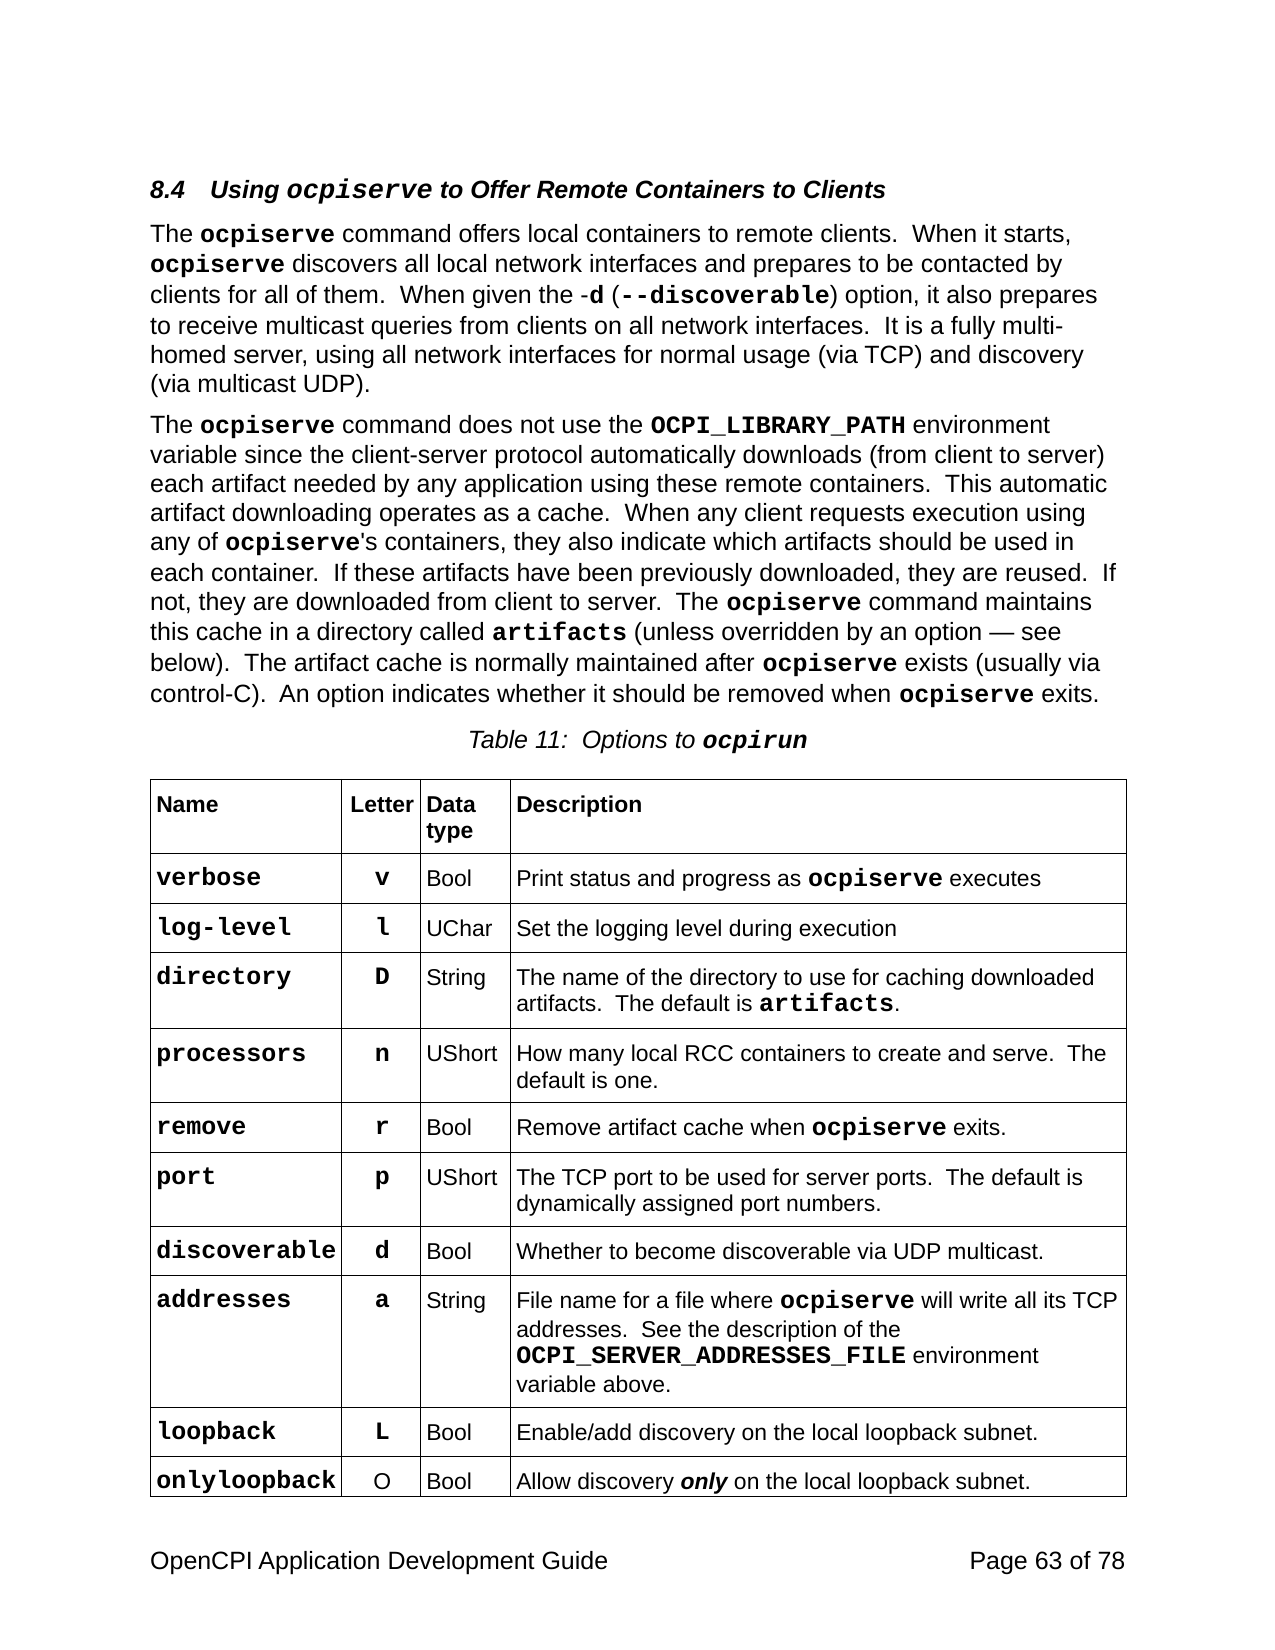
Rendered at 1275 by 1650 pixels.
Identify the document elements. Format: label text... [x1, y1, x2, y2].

table_cell Remove artifact cache when ocpiserve exits. [511, 1103, 1126, 1152]
subtitle Using ocpiserve to Offer Remote Containers to Clients [150, 175, 1125, 207]
table_cell n [342, 1029, 420, 1102]
table_cell remove [151, 1103, 341, 1152]
table_cell D [342, 953, 420, 1028]
table_cell Set the logging level during execution [511, 904, 1126, 952]
table_cell Bool [421, 1103, 510, 1152]
table_cell Whether to become discoverable via UDP multicast. [511, 1227, 1126, 1275]
table_cell UShort [421, 1029, 510, 1102]
table_cell File name for a file where ocpiserve will write all its TCP addresses. See the description of the OCPI_SERVER_ADDRESSES_FILE environment variable above. [511, 1276, 1126, 1407]
table_cell addresses [151, 1276, 341, 1407]
table_cell p [342, 1153, 420, 1226]
text The ocpiserve command offers local containers to remote clients. When it starts, ocpiserve discovers all local network interfaces and prepares to be contacted by clients for all of them. When given the -d (--discoverable) option, it also prepares to receive multicast queries from clients on all network interfaces. It is a fully multi-homed server, using all network interfaces for normal usage (via TCP) and discovery (via multicast UDP). [150, 218, 1125, 398]
table_cell v [342, 854, 420, 902]
table_cell discoverable [151, 1227, 341, 1275]
table_cell verbose [151, 854, 341, 902]
table_cell r [342, 1103, 420, 1152]
table_cell Enable/add discovery on the local loopback subnet. [511, 1408, 1126, 1456]
table_cell UChar [421, 904, 510, 952]
table_cell UShort [421, 1153, 510, 1226]
table_cell String [421, 1276, 510, 1407]
table_cell l [342, 904, 420, 952]
table_cell O [342, 1457, 420, 1496]
table_cell How many local RCC containers to create and serve. The default is one. [511, 1029, 1126, 1102]
text The ocpiserve command does not use the OCPI_LIBRARY_PATH environment variable since the client-server protocol automatically downloads (from client to server) each artifact needed by any application using these remote containers. This automatic artifact downloading operates as a cache. When any client requests execution using any of ocpiserve's containers, they also indicate which artifacts should be used in each container. If these artifacts have been previously downloaded, they are reused. If not, they are downloaded from client to server. The ocpiserve command maintains this cache in a directory called artifacts (unless overridden by an option — see below). The artifact cache is normally maintained after ocpiserve exists (usually via control-C). An option indicates whether it should be removed when ocpiserve exits. [150, 409, 1125, 710]
table_cell L [342, 1408, 420, 1456]
table_cell Bool [421, 1227, 510, 1275]
table_cell log-level [151, 904, 341, 952]
table_cell port [151, 1153, 341, 1226]
table_cell Print status and progress as ocpiserve executes [511, 854, 1126, 902]
table_cell Bool [421, 1408, 510, 1456]
table_cell Allow discovery only on the local loopback subnet. [511, 1457, 1126, 1496]
table_cell The name of the directory to use for caching downloaded artifacts. The default is artifacts. [511, 953, 1126, 1028]
table_header Description [511, 780, 1126, 852]
table_cell String [421, 953, 510, 1028]
text Table 11: Options to ocpirun [150, 725, 1125, 756]
table_cell Bool [421, 854, 510, 902]
table_cell directory [151, 953, 341, 1028]
table_header Name [151, 780, 341, 852]
table_cell The TCP port to be used for server ports. The default is dynamically assigned port numbers. [511, 1153, 1126, 1226]
table_header Data type [421, 780, 510, 852]
table_cell onlyloopback [151, 1457, 341, 1496]
table_cell d [342, 1227, 420, 1275]
table_cell processors [151, 1029, 341, 1102]
table_cell loopback [151, 1408, 341, 1456]
table_cell Bool [421, 1457, 510, 1496]
table_header Letter [342, 780, 420, 852]
table_cell a [342, 1276, 420, 1407]
